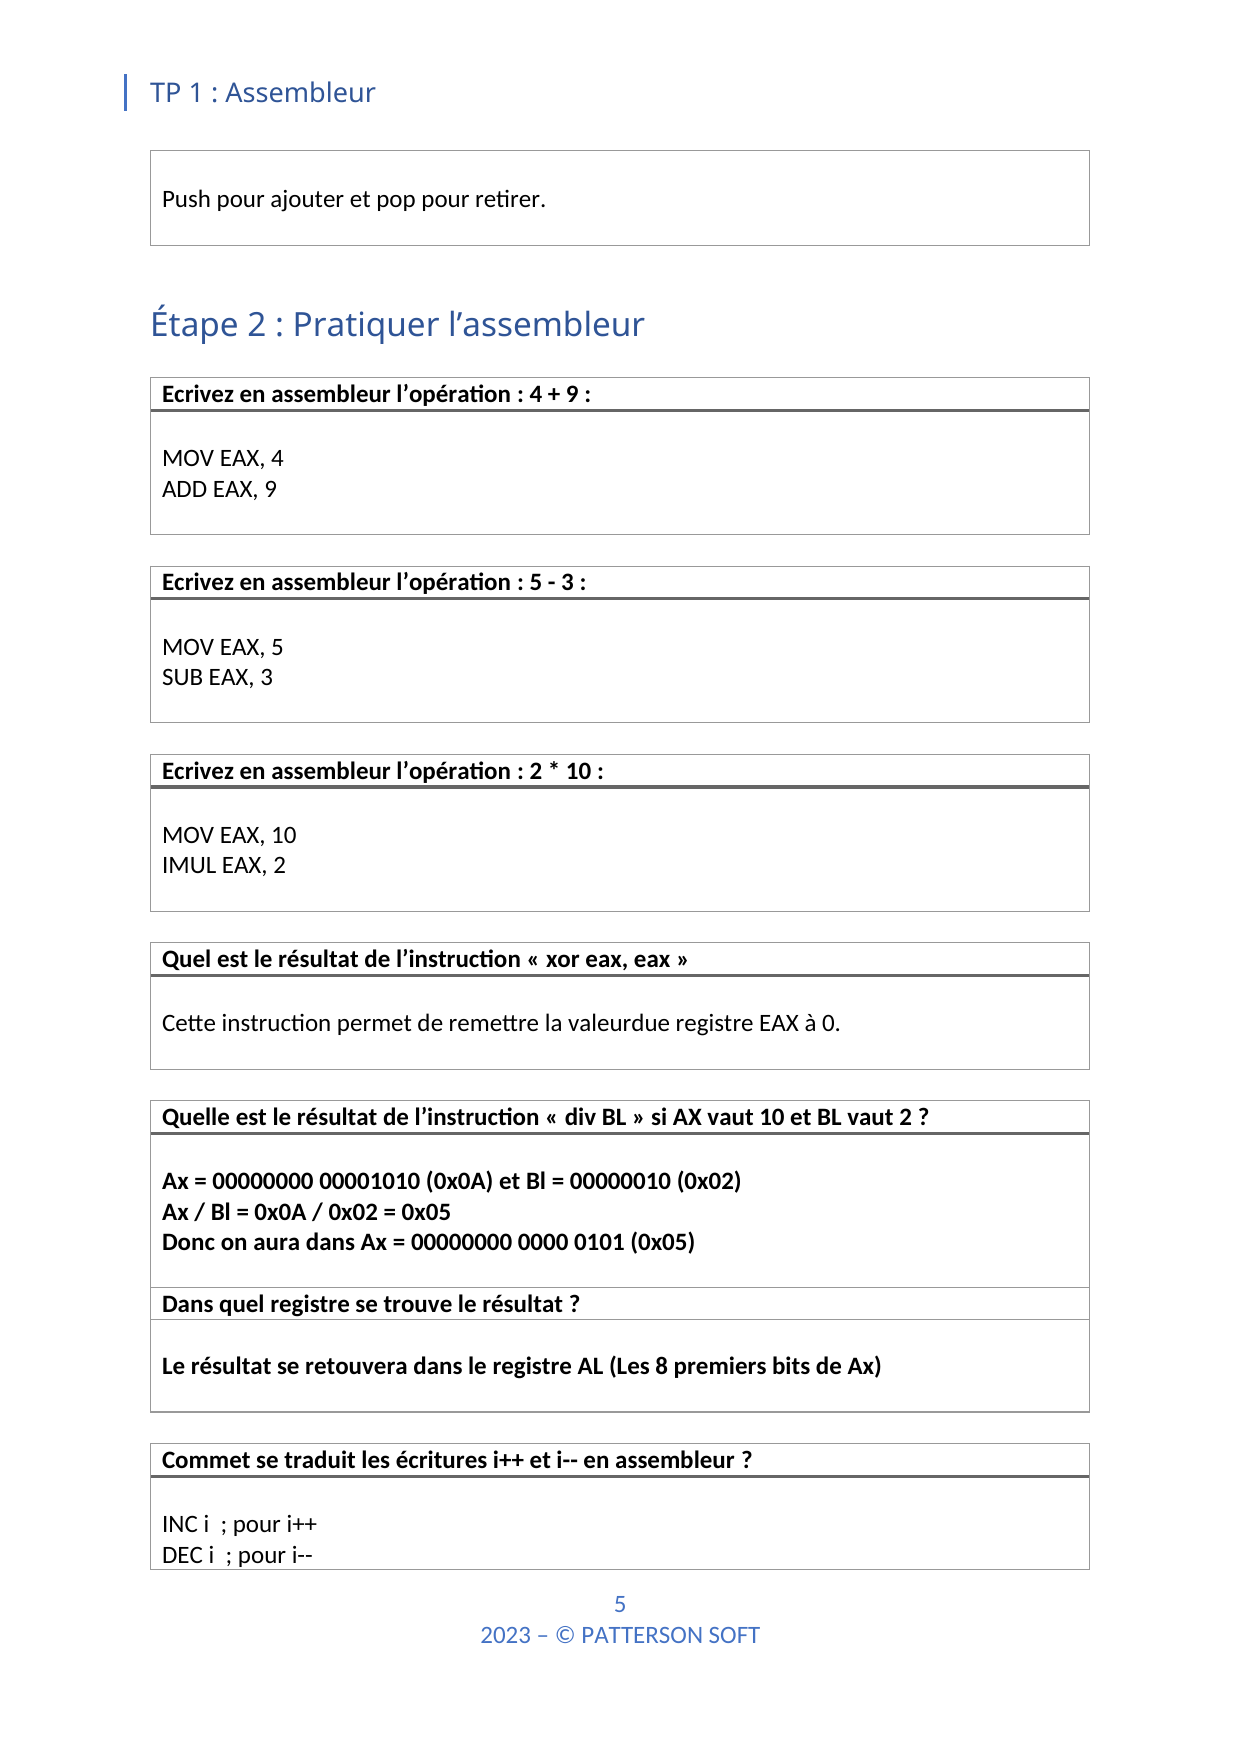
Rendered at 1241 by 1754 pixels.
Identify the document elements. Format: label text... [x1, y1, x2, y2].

table_cell Ax = 00000000 00001010 (0x0A) et Bl = 00000010 (0x02) Ax / Bl = 0x0A / 0x02 = 0x05 Donc on aura dans Ax = 00000000 0000 0101 (0x05) [151, 1135, 1089, 1287]
table_cell MOV EAX, 10 IMUL EAX, 2 [151, 789, 1089, 911]
table_header Quelle est le résultat de l’instruction « div BL » si AX vaut 10 et BL vaut 2 ? [151, 1101, 1089, 1132]
table_header Commet se traduit les écritures i++ et i-- en assembleur ? [151, 1444, 1089, 1474]
table_header Quel est le résultat de l’instruction « xor eax, eax » [151, 943, 1089, 974]
table_cell INC i ; pour i++ DEC i ; pour i-- [151, 1478, 1089, 1569]
table_header Ecrivez en assembleur l’opération : 4 + 9 : [151, 378, 1089, 409]
table_cell Push pour ajouter et pop pour retirer. [151, 151, 1089, 245]
table_cell MOV EAX, 4 ADD EAX, 9 [151, 412, 1089, 534]
subtitle Étape 2 : Pratiquer l’assembleur [150, 301, 1090, 347]
table_header Ecrivez en assembleur l’opération : 2 * 10 : [151, 755, 1089, 785]
table_cell MOV EAX, 5 SUB EAX, 3 [151, 600, 1089, 722]
table_cell Le résultat se retouvera dans le registre AL (Les 8 premiers bits de Ax) [151, 1320, 1089, 1411]
table_header Ecrivez en assembleur l’opération : 5 - 3 : [151, 567, 1089, 597]
table_cell Cette instruction permet de remettre la valeurdue registre EAX à 0. [151, 977, 1089, 1068]
table_cell Dans quel registre se trouve le résultat ? [151, 1288, 1089, 1319]
